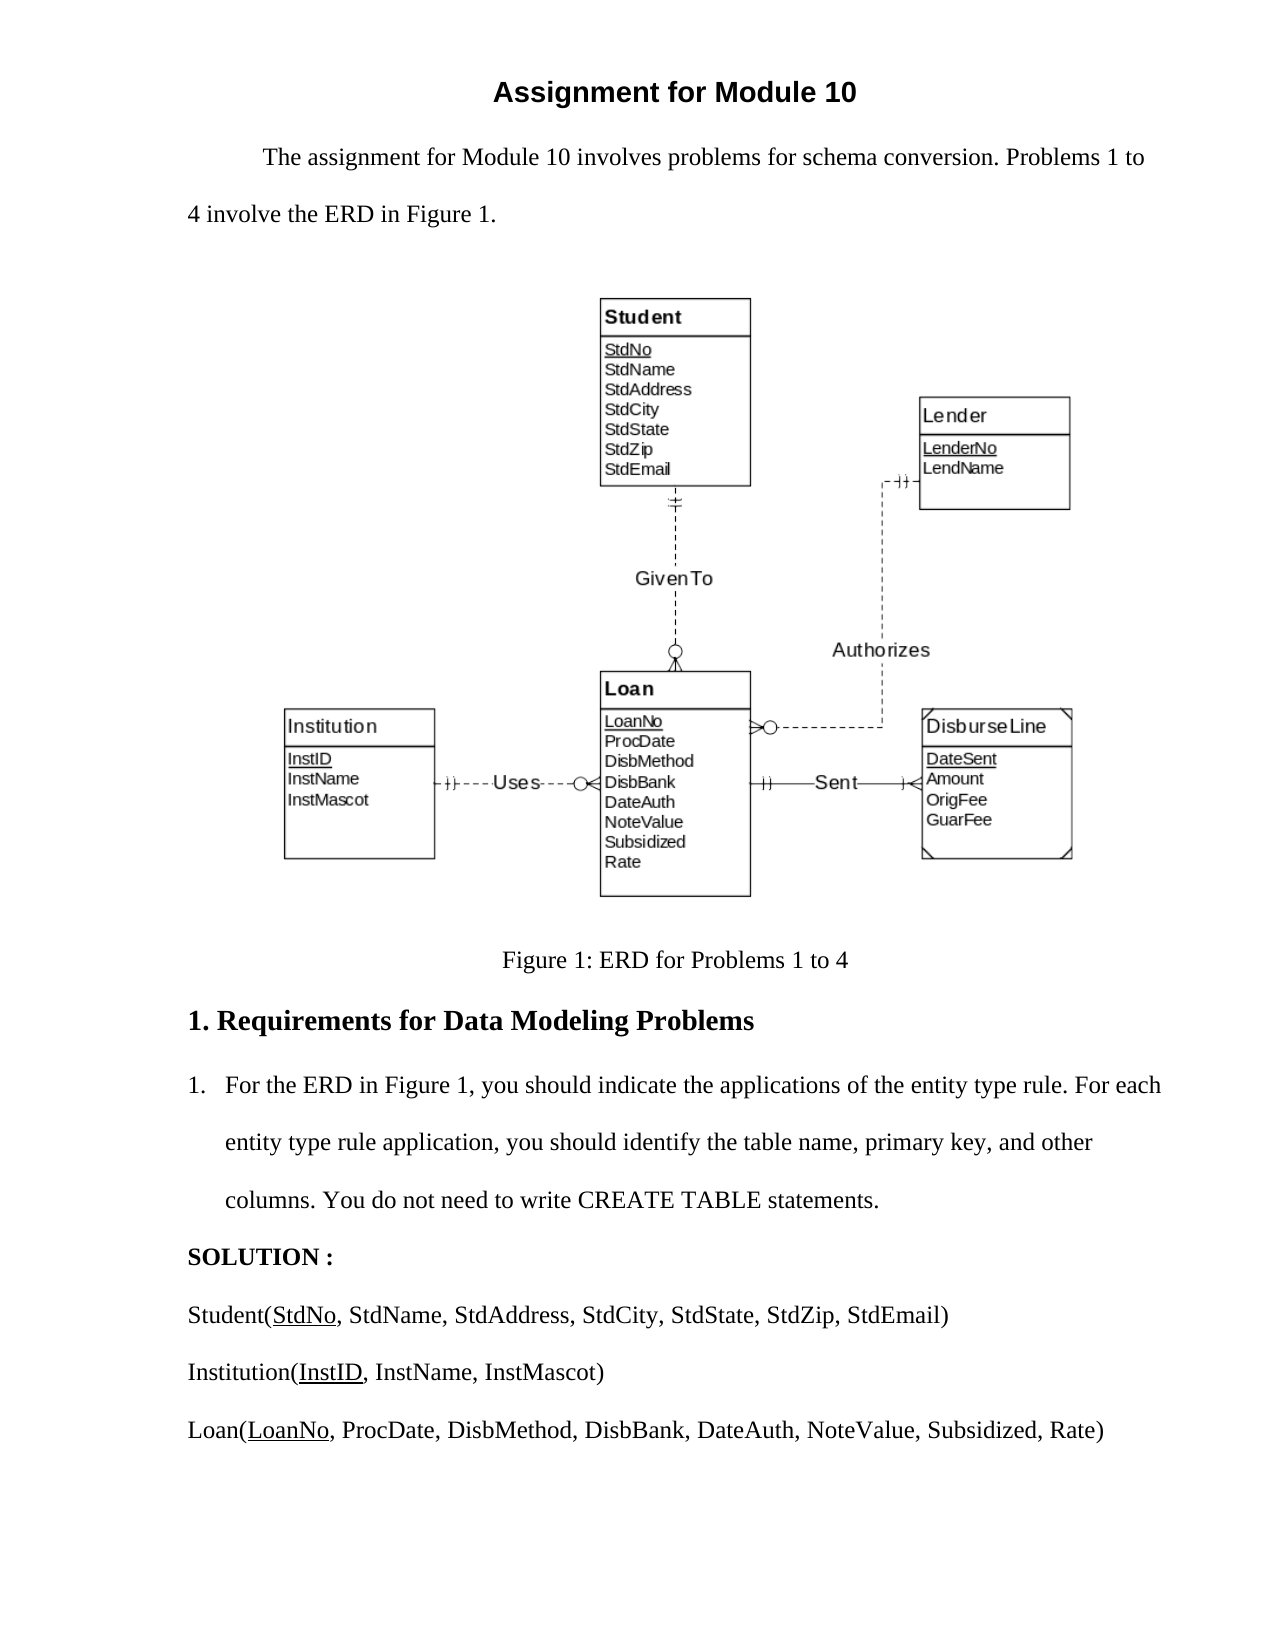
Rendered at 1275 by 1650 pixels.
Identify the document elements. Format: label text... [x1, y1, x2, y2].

title Figure 1: ERD for Problems 1 to 4 [187, 945, 1162, 974]
subtitle Assignment for Module 10 [187, 75, 1162, 108]
list For the ERD in Figure 1, you should indicate the applications of the entity type rule. For each entity type rule application, you should identify the table name, primary key, and other columns. You do not need to write CREATE TABLE statements. [187, 1070, 1162, 1213]
text Loan(LoanNo, ProcDate, DisbMethod, DisbBank, DateAuth, NoteValue, Subsidized, Rate) [187, 1415, 1162, 1443]
text Student(StdNo, StdName, StdAddress, StdCity, StdState, StdZip, StdEmail) [187, 1300, 1162, 1328]
text SOLUTION : [187, 1242, 1162, 1271]
text 1. Requirements for Data Modeling Problems [187, 1003, 1162, 1036]
text The assignment for Module 10 involves problems for schema conversion. Problems 1 to 4 involve the ERD in Figure 1. [187, 142, 1162, 228]
text Institution(InstID, InstName, InstMascot) [187, 1357, 1162, 1386]
